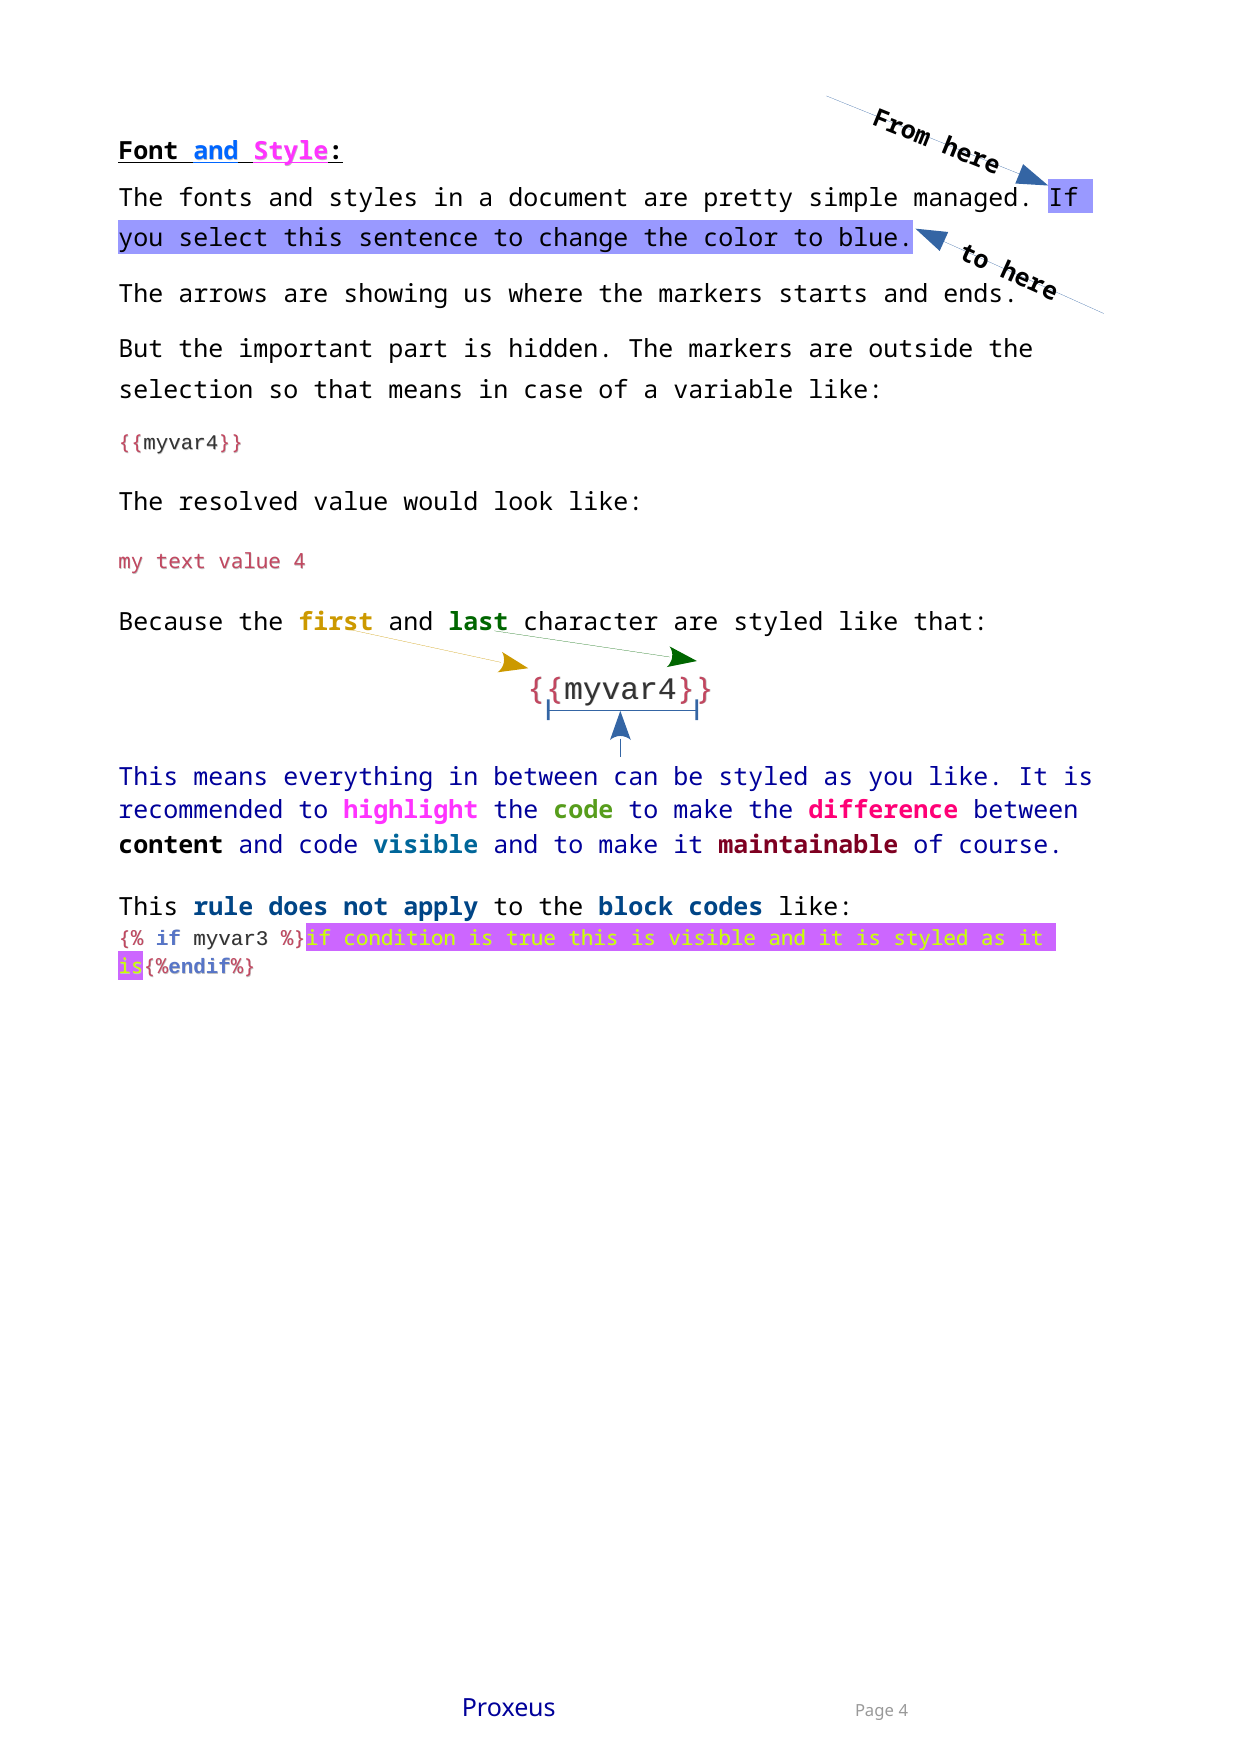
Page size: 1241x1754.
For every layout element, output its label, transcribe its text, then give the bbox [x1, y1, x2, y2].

text {% if myvar3 %}if condition is true this is visible and it is styled as it is{%endif%} [118, 923, 1122, 980]
text The arrows are showing us where the markers starts and ends. [1034, 276, 1122, 309]
text The resolved value would look like: [118, 484, 1122, 518]
text This means everything in between can be styled as you like. It is recommended to highlight the code to make the difference between content and code visible and to make it maintainable of course. [118, 758, 1122, 860]
text Because the first and last character are styled like that: [118, 603, 1122, 637]
text The arrows are showing us where the markers starts and ends. [118, 276, 1091, 309]
text {{myvar4}} [118, 666, 1122, 708]
text This rule does not apply to the block codes like: [118, 889, 1122, 923]
text But the important part is hidden. The markers are outside the selection so that means in case of a variable like: [118, 331, 1122, 406]
text {{myvar4}} [118, 427, 1122, 456]
subtitle Font and Style: [929, 133, 1122, 167]
subtitle Font and Style: [118, 133, 977, 167]
text my text value 4 [118, 546, 1122, 575]
text The fonts and styles in a document are pretty simple managed. If you select this sentence to change the color to blue. [118, 179, 1122, 254]
